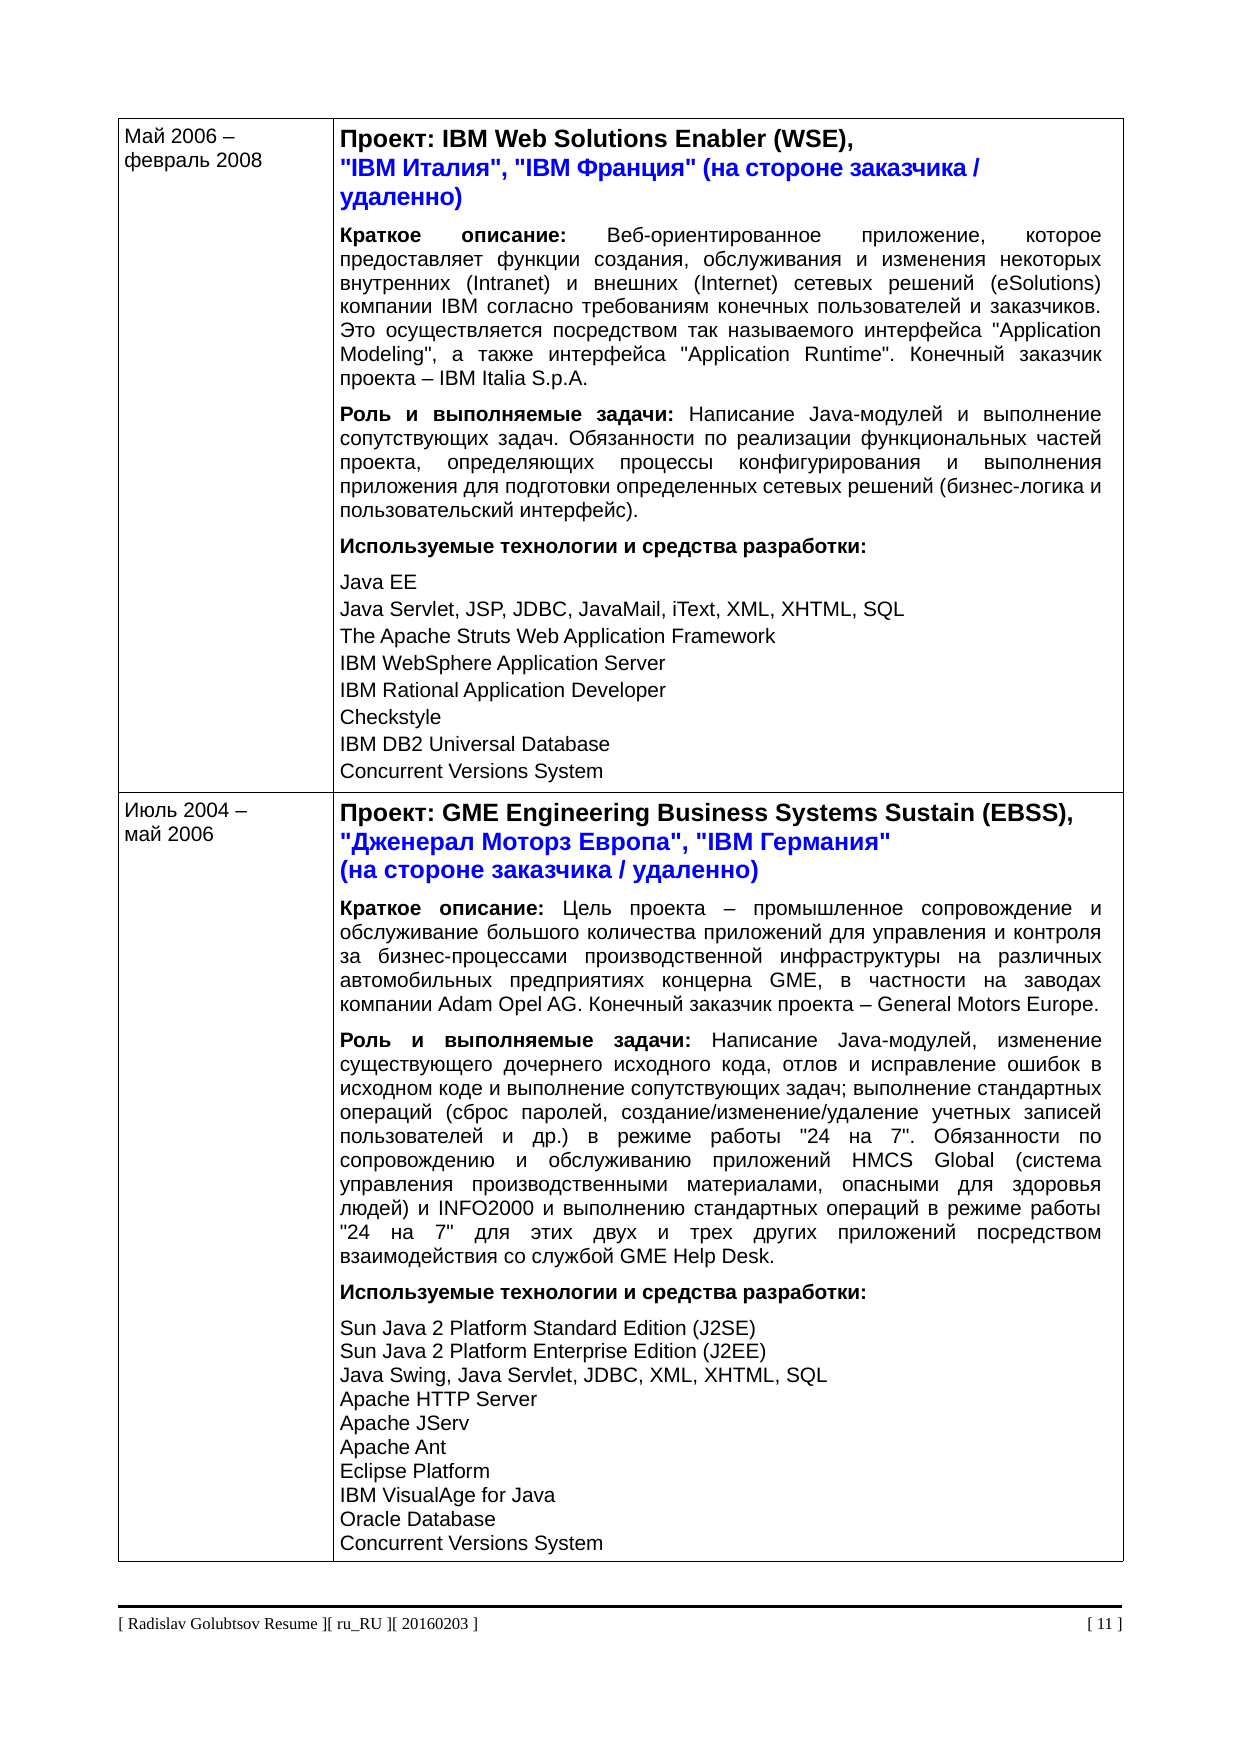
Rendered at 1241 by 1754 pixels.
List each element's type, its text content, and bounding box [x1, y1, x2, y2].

table_cell Май 2006 – февраль 2008 [119, 119, 333, 792]
table_cell Июль 2004 – май 2006 [119, 793, 333, 1561]
table_cell Проект: IBM Web Solutions Enabler (WSE), "IBM Италия", "IBM Франция" (на стороне заказчика / удаленно) Краткое описание: Веб-ориентированное приложение, которое предоставляет функции создания, обслуживания и изменения некоторых внутренних (Intranet) и внешних (Internet) сетевых решений (eSolutions) компании IBM согласно требованиям конечных пользователей и заказчиков. Это осуществляется посредством так называемого интерфейса "Application Modeling", а также интерфейса "Application Runtime". Конечный заказчик проекта – IBM Italia S.p.A. Роль и выполняемые задачи: Написание Java-модулей и выполнение сопутствующих задач. Обязанности по реализации функциональных частей проекта, определяющих процессы конфигурирования и выполнения приложения для подготовки определенных сетевых решений (бизнес-логика и пользовательский интерфейс). Используемые технологии и средства разработки: Java EE Java Servlet, JSP, JDBC, JavaMail, iText, XML, XHTML, SQL The Apache Struts Web Application Framework IBM WebSphere Application Server IBM Rational Application Developer Checkstyle IBM DB2 Universal Database Concurrent Versions System [334, 119, 1123, 792]
table_cell Проект: GME Engineering Business Systems Sustain (EBSS), "Дженерал Моторз Европа", "IBM Германия" (на стороне заказчика / удаленно) Краткое описание: Цель проекта – промышленное сопровождение и обслуживание большого количества приложений для управления и контроля за бизнес-процессами производственной инфраструктуры на различных автомобильных предприятиях концерна GME, в частности на заводах компании Adam Opel AG. Конечный заказчик проекта – General Motors Europe. Роль и выполняемые задачи: Написание Java-модулей, изменение существующего дочернего исходного кода, отлов и исправление ошибок в исходном коде и выполнение сопутствующих задач; выполнение стандартных операций (сброс паролей, создание/изменение/удаление учетных записей пользователей и др.) в режиме работы "24 на 7". Обязанности по сопровождению и обслуживанию приложений HMCS Global (система управления производственными материалами, опасными для здоровья людей) и INFO2000 и выполнению стандартных операций в режиме работы "24 на 7" для этих двух и трех других приложений посредством взаимодействия со службой GME Help Desk. Используемые технологии и средства разработки: Sun Java 2 Platform Standard Edition (J2SE) Sun Java 2 Platform Enterprise Edition (J2EE) Java Swing, Java Servlet, JDBC, XML, XHTML, SQL Apache HTTP Server Apache JServ Apache Ant Eclipse Platform IBM VisualAge for Java Oracle Database Concurrent Versions System [334, 793, 1123, 1561]
